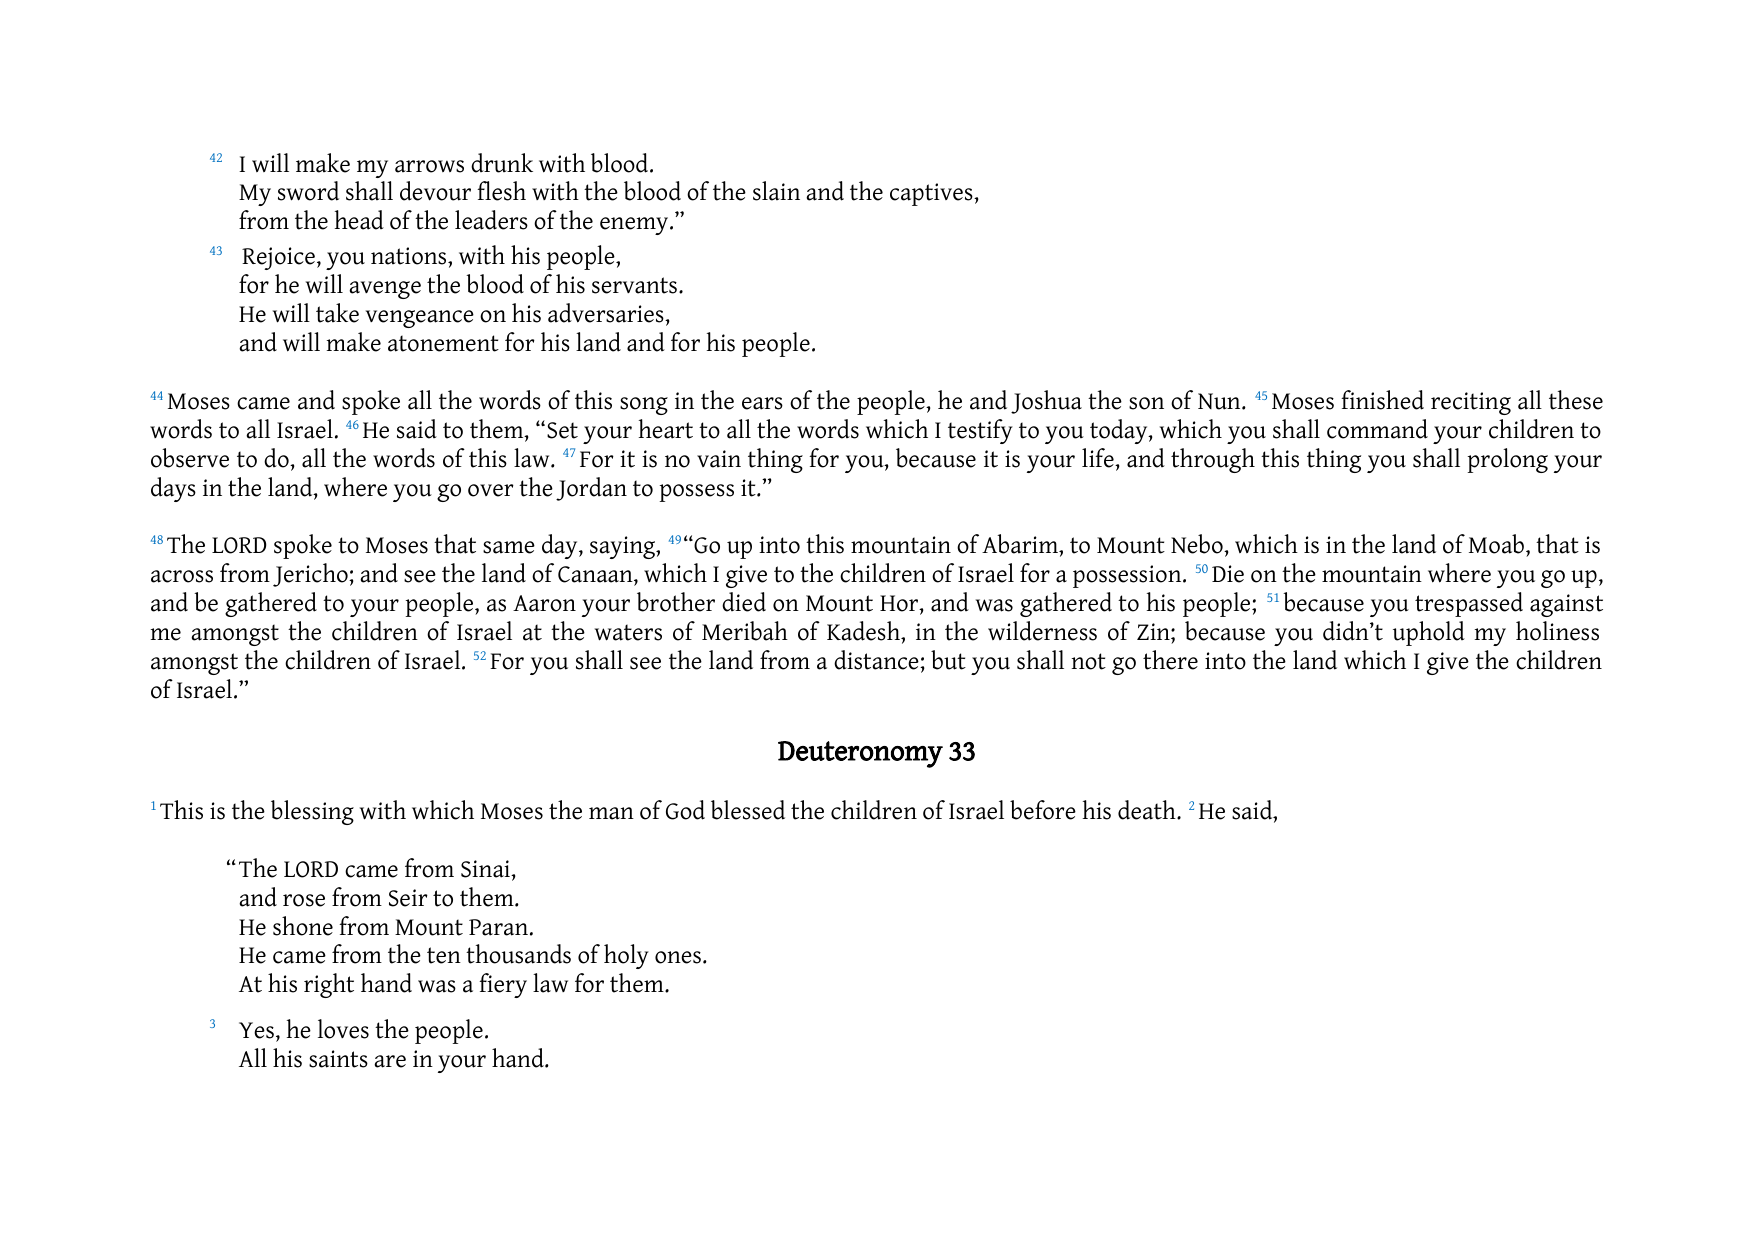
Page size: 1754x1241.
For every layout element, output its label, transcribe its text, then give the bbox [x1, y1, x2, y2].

text 48 The LORD spoke to Moses that same day, saying, 49 “Go up into this mountain of Abarim, to Mount Nebo, which is in the land of Moab, that is across from Jericho; and see the land of Canaan, which I give to the children of Israel for a possession. 50 Die on the mountain where you go up, and be gathered to your people, as Aaron your brother died on Mount Hor, and was gathered to his people; 51 because you trespassed against me amongst the children of Israel at the waters of Meribah of Kadesh, in the wilderness of Zin; because you didn’t uphold my holiness amongst the children of Israel. 52 For you shall see the land from a distance; but you shall not go there into the land which I give the children of Israel.” [150, 532, 1604, 705]
text 1 This is the blessing with which Moses the man of God blessed the children of Israel before his death. 2 He said, [150, 797, 1604, 826]
text 43 Rejoice, you nations, with his people, for he will avenge the blood of his servants. He will take vengeance on his adversaries, and will make atonement for his land and for his people. [209, 243, 1545, 358]
text 42 I will make my arrows drunk with blood. My sword shall devour flesh with the blood of the slain and the captives, from the head of the leaders of the enemy.” [209, 150, 1545, 237]
text Deuteronomy 33 [150, 734, 1604, 768]
text 44 Moses came and spoke all the words of this song in the ears of the people, he and Joshua the son of Nun. 45 Moses finished reciting all these words to all Israel. 46 He said to them, “Set your heart to all the words which I testify to you today, which you shall command your children to observe to do, all the words of this law. 47 For it is no vain thing for you, because it is your life, and through this thing you shall prolong your days in the land, where you go over the Jordan to possess it.” [150, 387, 1604, 503]
text “ The LORD came from Sinai, and rose from Seir to them. He shone from Mount Paran. He came from the ten thousands of holy ones. At his right hand was a fiery law for them. [209, 855, 1545, 999]
text 3 Yes, he loves the people. All his saints are in your hand. [209, 1016, 1545, 1074]
